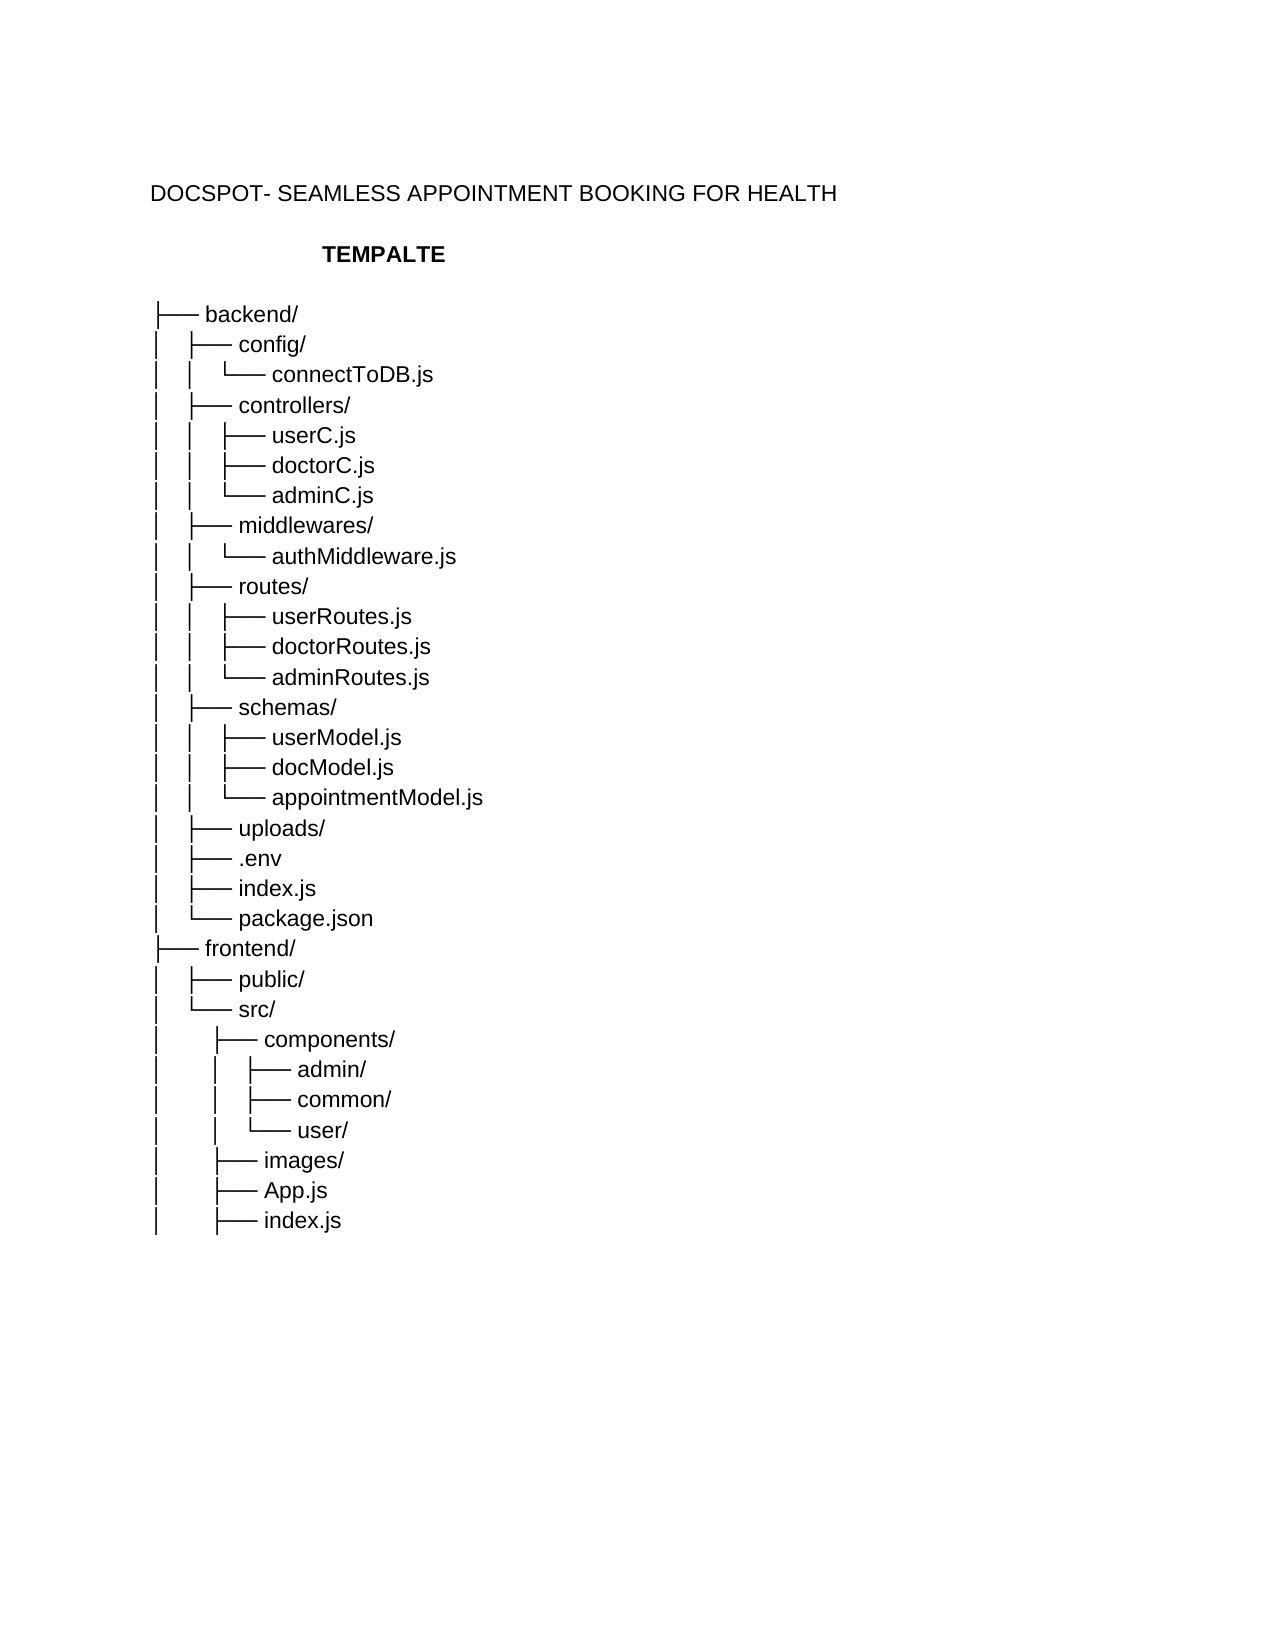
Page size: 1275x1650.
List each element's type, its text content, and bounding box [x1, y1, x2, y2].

text │ │ ├── admin/ [251, 1056, 1125, 1083]
text │ ├── index.js [157, 875, 190, 901]
text │ │ ├── userC.js [190, 422, 223, 448]
text │ │ ├── userRoutes.js [190, 603, 223, 629]
text │ ├── .env [157, 845, 190, 871]
text │ └── package.json [157, 905, 1125, 932]
text │ │ └── user/ [157, 1117, 214, 1143]
text │ ├── uploads/ [150, 814, 1125, 841]
text ├── backend/ [159, 301, 1125, 327]
text │ ├── routes/ [157, 573, 190, 599]
text │ │ ├── common/ [157, 1086, 214, 1113]
text │ │ ├── userRoutes.js [225, 603, 1125, 629]
text ├── frontend/ [159, 935, 1125, 962]
text │ │ ├── admin/ [216, 1056, 249, 1083]
text │ ├── controllers/ [157, 392, 190, 418]
text │ ├── config/ [157, 331, 190, 358]
text │ └── src/ [157, 996, 1125, 1022]
text │ ├── index.js [157, 1207, 216, 1234]
text │ ├── middlewares/ [192, 512, 1125, 539]
text │ ├── controllers/ [192, 392, 1125, 418]
text │ │ ├── doctorRoutes.js [225, 633, 1125, 660]
text │ ├── images/ [157, 1147, 216, 1173]
text │ │ ├── admin/ [157, 1056, 214, 1083]
text │ ├── config/ [192, 331, 1125, 358]
text TEMPALTE [150, 241, 1125, 267]
text │ ├── middlewares/ [157, 512, 190, 539]
text │ │ ├── userModel.js [225, 724, 1125, 750]
text │ ├── App.js [157, 1177, 216, 1203]
text │ ├── public/ [157, 966, 190, 992]
text │ │ ├── doctorRoutes.js [157, 633, 188, 660]
text │ │ └── authMiddleware.js [190, 543, 1125, 569]
text │ │ └── connectToDB.js [190, 361, 1125, 388]
text │ │ ├── common/ [251, 1086, 1125, 1113]
text │ │ ├── common/ [216, 1086, 249, 1113]
text │ │ ├── doctorC.js [190, 452, 223, 478]
text │ ├── App.js [218, 1177, 1125, 1203]
text │ ├── routes/ [192, 573, 1125, 599]
text │ │ ├── userModel.js [190, 724, 223, 750]
text │ │ ├── userModel.js [157, 724, 188, 750]
text │ │ ├── userC.js [225, 422, 1125, 448]
text │ ├── schemas/ [192, 694, 1125, 720]
text │ │ ├── doctorC.js [225, 452, 1125, 478]
text │ │ ├── docModel.js [225, 754, 1125, 781]
text │ │ ├── docModel.js [190, 754, 223, 781]
text │ │ ├── docModel.js [157, 754, 188, 781]
text │ ├── components/ [218, 1026, 1125, 1052]
text │ ├── schemas/ [157, 694, 190, 720]
text │ │ └── adminRoutes.js [150, 663, 1125, 690]
text │ │ ├── doctorRoutes.js [190, 633, 223, 660]
text │ ├── index.js [218, 1207, 1125, 1234]
text │ │ ├── userRoutes.js [157, 603, 188, 629]
text │ │ ├── doctorC.js [157, 452, 188, 478]
text │ │ └── user/ [216, 1117, 1125, 1143]
text │ │ └── authMiddleware.js [157, 543, 188, 569]
text │ ├── components/ [157, 1026, 216, 1052]
text │ │ └── adminC.js [190, 482, 1125, 509]
text │ ├── index.js [192, 875, 1125, 901]
text DOCSPOT- SEAMLESS APPOINTMENT BOOKING FOR HEALTH [150, 180, 1125, 207]
text │ │ └── appointmentModel.js [190, 784, 1125, 811]
text │ │ ├── userC.js [157, 422, 188, 448]
text │ ├── public/ [192, 966, 1125, 992]
text │ ├── images/ [218, 1147, 1125, 1173]
text │ │ └── appointmentModel.js [157, 784, 188, 811]
text │ │ └── adminC.js [157, 482, 188, 509]
text │ │ └── connectToDB.js [157, 361, 188, 388]
text │ ├── .env [192, 845, 1125, 871]
